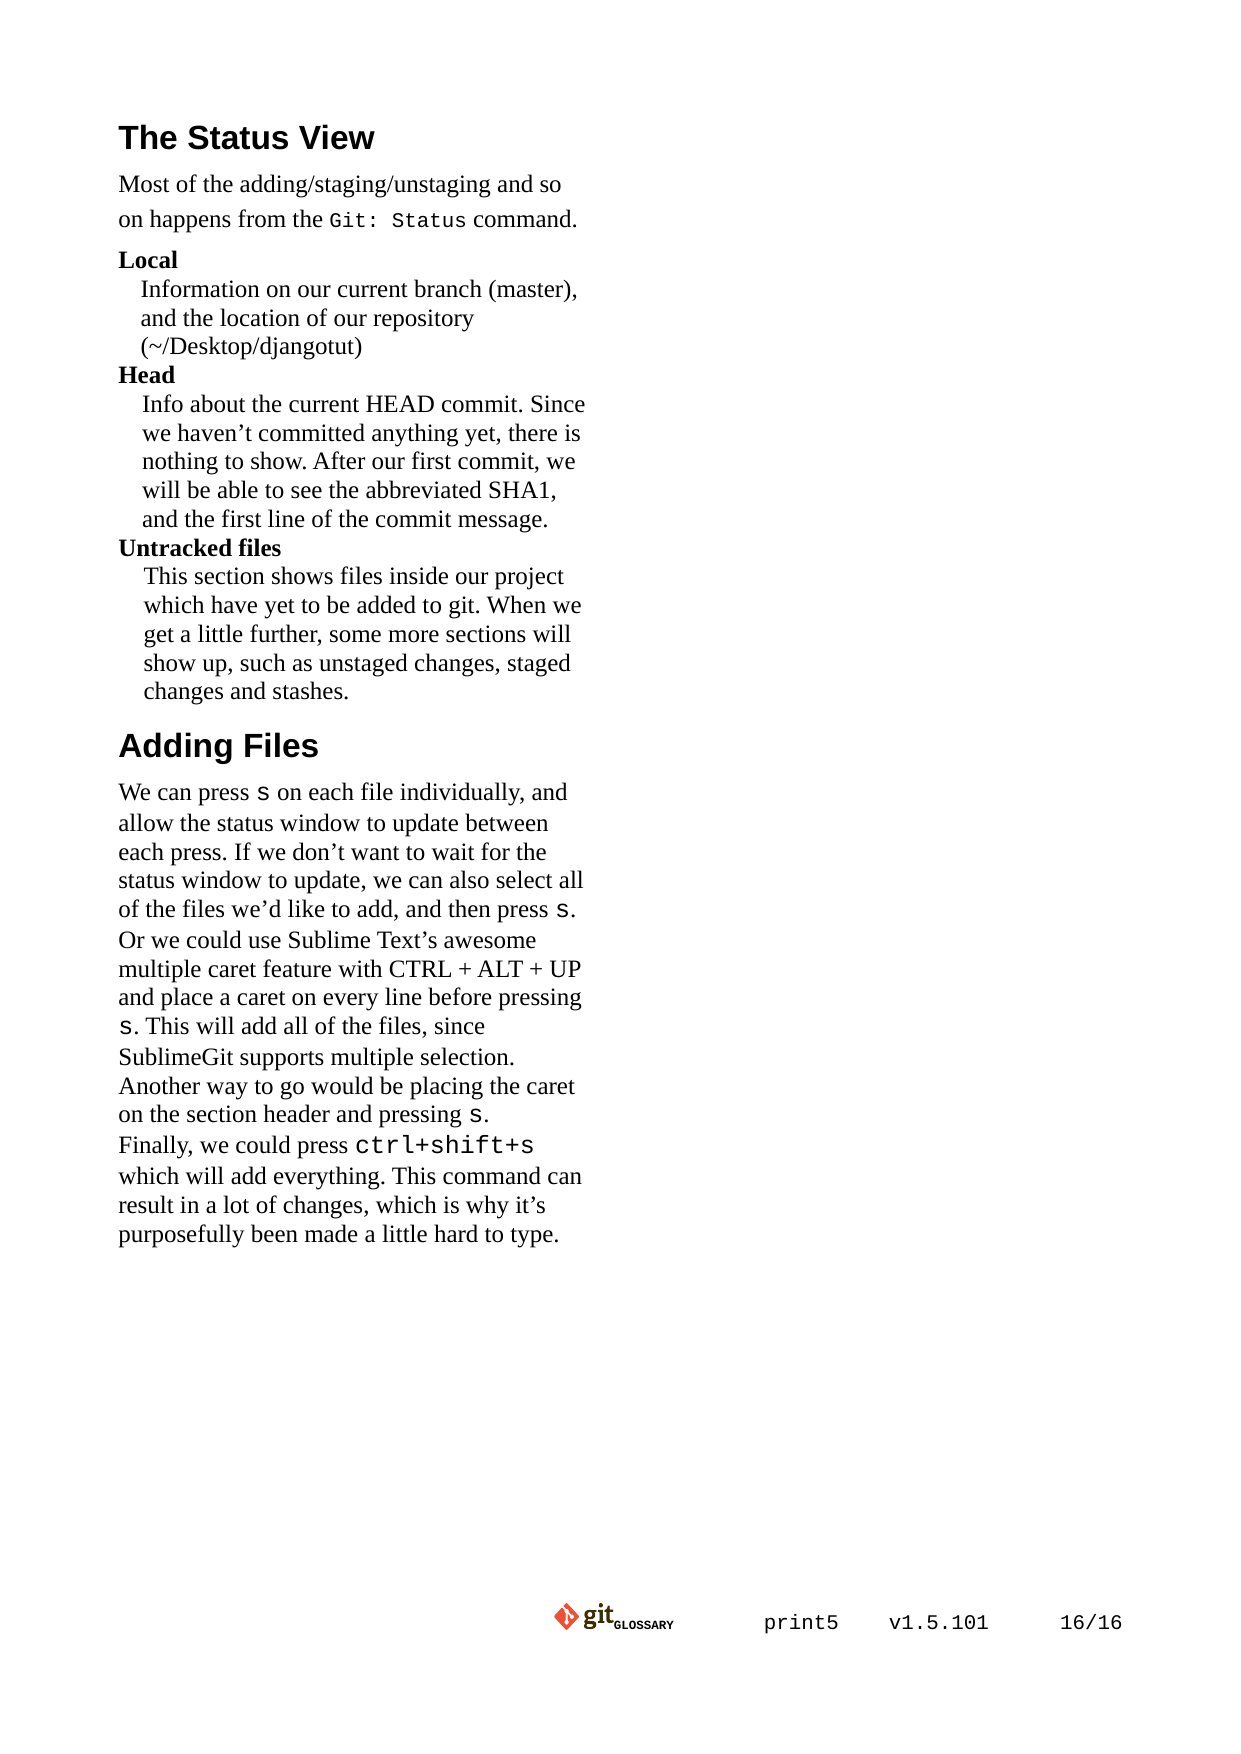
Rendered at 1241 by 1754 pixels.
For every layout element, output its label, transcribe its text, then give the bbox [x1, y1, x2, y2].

subtitle The Status View [118, 118, 591, 157]
subtitle Head [118, 360, 591, 389]
subtitle Adding Files [118, 726, 591, 764]
list Information on our current branch (master), and the location of our repository (~/Desktop/djangotut) [140, 274, 591, 360]
text Another way to go would be placing the caret on the section header and pressing s. [118, 1071, 591, 1130]
list This section shows files inside our project which have yet to be added to git. When we get a little further, some more sections will show up, such as unstaged changes, staged changes and stashes. [143, 561, 591, 705]
text Most of the adding/staging/unstaging and so on happens from the Git: Status command. [118, 169, 591, 233]
subtitle Untracked files [118, 533, 591, 561]
list Info about the current HEAD commit. Since we haven’t committed anything yet, there is nothing to show. After our first commit, we will be able to see the abbreviated SHA1, and the first line of the commit message. [142, 389, 591, 533]
picture [554, 1603, 614, 1630]
subtitle Local [118, 245, 591, 274]
text We can press s on each file individually, and allow the status window to update between each press. If we don’t want to wait for the status window to update, we can also select all of the files we’d like to add, and then press s. Or we could use Sublime Text’s awesome multiple caret feature with CTRL + ALT + UP and place a caret on every line before pressing s. This will add all of the files, since SublimeGit supports multiple selection. [118, 777, 591, 1071]
text Finally, we could press ctrl+shift+s which will add everything. This command can result in a lot of changes, which is why it’s purposefully been made a little hard to type. [118, 1130, 591, 1247]
